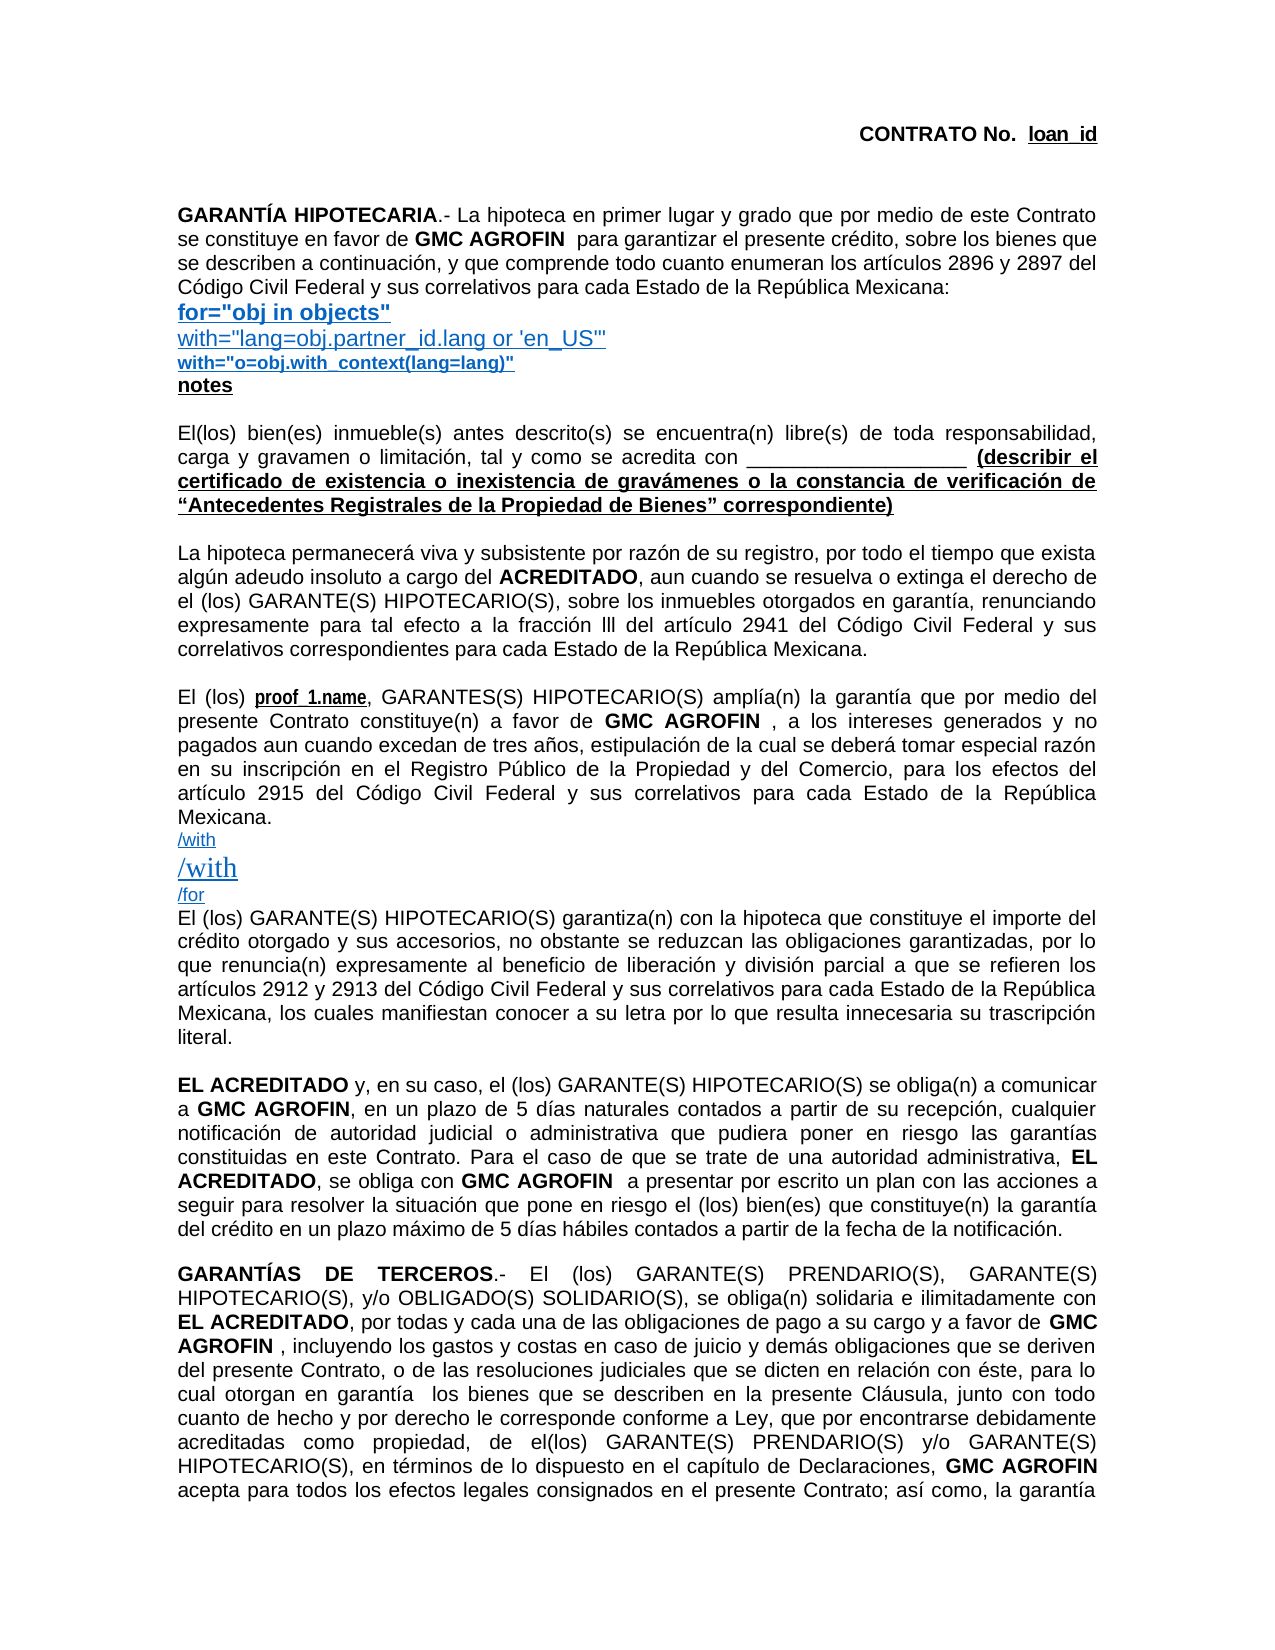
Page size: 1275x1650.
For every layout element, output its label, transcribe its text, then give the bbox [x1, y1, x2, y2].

text El (los) GARANTE(S) HIPOTECARIO(S) garantiza(n) con la hipoteca que constituye el importe del crédito otorgado y sus accesorios, no obstante se reduzcan las obligaciones garantizadas, por lo que renuncia(n) expresamente al beneficio de liberación y división parcial a que se refieren los artículos 2912 y 2913 del Código Civil Federal y sus correlativos para cada Estado de la República Mexicana, los cuales manifiestan conocer a su letra por lo que resulta innecesaria su trascripción literal. [177, 905, 1098, 1049]
text /with [177, 829, 1098, 850]
text /for [177, 884, 1098, 905]
text EL ACREDITADO y, en su caso, el (los) GARANTE(S) HIPOTECARIO(S) se obliga(n) a comunicar a GMC AGROFIN, en un plazo de 5 días naturales contados a partir de su recepción, cualquier notificación de autoridad judicial o administrativa que pudiera poner en riesgo las garantías constituidas en este Contrato. Para el caso de que se trate de una autoridad administrativa, EL ACREDITADO, se obliga con GMC AGROFIN a presentar por escrito un plan con las acciones a seguir para resolver la situación que pone en riesgo el (los) bien(es) que constituye(n) la garantía del crédito en un plazo máximo de 5 días hábiles contados a partir de la fecha de la notificación. [177, 1073, 1098, 1241]
text with="o=obj.with_context(lang=lang)" [177, 352, 1098, 373]
text with="lang=obj.partner_id.lang or 'en_US'" [177, 325, 1098, 352]
text for="obj in objects" [177, 299, 1098, 325]
text El (los) proof_1.name, GARANTES(S) HIPOTECARIO(S) amplía(n) la garantía que por medio del presente Contrato constituye(n) a favor de GMC AGROFIN , a los intereses generados y no pagados aun cuando excedan de tres años, estipulación de la cual se deberá tomar especial razón en su inscripción en el Registro Público de la Propiedad y del Comercio, para los efectos del artículo 2915 del Código Civil Federal y sus correlativos para cada Estado de la República Mexicana. [177, 685, 1098, 829]
text La hipoteca permanecerá viva y subsistente por razón de su registro, por todo el tiempo que exista algún adeudo insoluto a cargo del ACREDITADO, aun cuando se resuelva o extinga el derecho de el (los) GARANTE(S) HIPOTECARIO(S), sobre los inmuebles otorgados en garantía, renunciando expresamente para tal efecto a la fracción lll del artículo 2941 del Código Civil Federal y sus correlativos correspondientes para cada Estado de la República Mexicana. [177, 541, 1098, 661]
text GARANTÍAS DE TERCEROS.- El (los) GARANTE(S) PRENDARIO(S), GARANTE(S) HIPOTECARIO(S), y/o OBLIGADO(S) SOLIDARIO(S), se obliga(n) solidaria e ilimitadamente con EL ACREDITADO, por todas y cada una de las obligaciones de pago a su cargo y a favor de GMC AGROFIN , incluyendo los gastos y costas en caso de juicio y demás obligaciones que se deriven del presente Contrato, o de las resoluciones judiciales que se dicten en relación con éste, para lo cual otorgan en garantía los bienes que se describen en la presente Cláusula, junto con todo cuanto de hecho y por derecho le corresponde conforme a Ley, que por encontrarse debidamente acreditadas como propiedad, de el(los) GARANTE(S) PRENDARIO(S) y/o GARANTE(S) HIPOTECARIO(S), en términos de lo dispuesto en el capítulo de Declaraciones, GMC AGROFIN acepta para todos los efectos legales consignados en el presente Contrato; así como, la garantía [177, 1262, 1098, 1502]
text notes [177, 373, 1098, 397]
text GARANTÍA HIPOTECARIA.- La hipoteca en primer lugar y grado que por medio de este Contrato se constituye en favor de GMC AGROFIN para garantizar el presente crédito, sobre los bienes que se describen a continuación, y que comprende todo cuanto enumeran los artículos 2896 y 2897 del Código Civil Federal y sus correlativos para cada Estado de la República Mexicana: [177, 203, 1098, 299]
text El(los) bien(es) inmueble(s) antes descrito(s) se encuentra(n) libre(s) de toda responsabilidad, carga y gravamen o limitación, tal y como se acredita con ___________________ (describir el certificado de existencia o inexistencia de gravámenes o la constancia de verificación de “Antecedentes Registrales de la Propiedad de Bienes” correspondiente) [177, 421, 1098, 517]
text /with [177, 850, 1098, 884]
